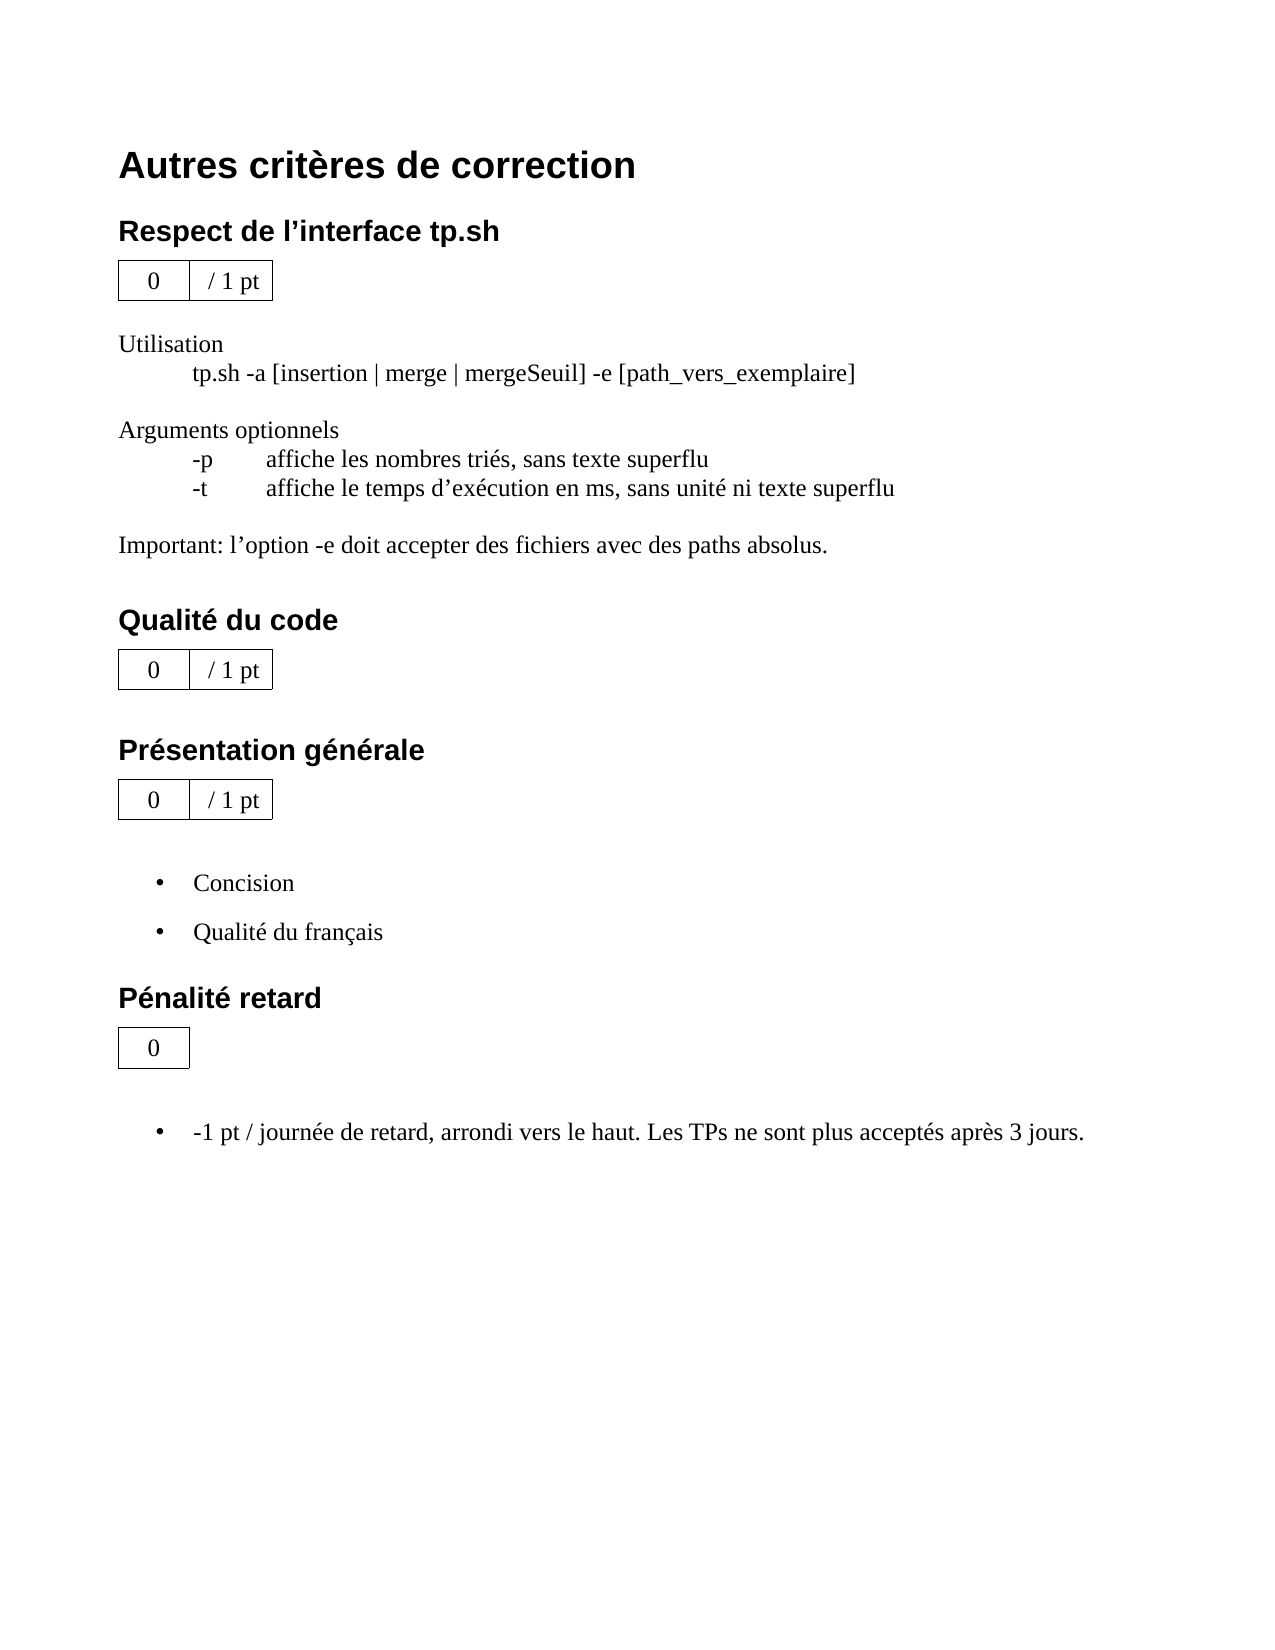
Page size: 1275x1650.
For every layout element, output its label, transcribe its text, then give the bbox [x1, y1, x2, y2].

subtitle Qualité du code [118, 603, 1157, 636]
table_header 0 [119, 1028, 189, 1068]
subtitle Pénalité retard [118, 981, 1157, 1015]
list -1 pt / journée de retard, arrondi vers le haut. Les TPs ne sont plus acceptés après 3 jours. [156, 1117, 1157, 1146]
list Concision [156, 868, 1157, 897]
table_header 0 [119, 780, 189, 819]
text Important: l’option -e doit accepter des fichiers avec des paths absolus. [118, 531, 1157, 559]
list Qualité du français [156, 917, 1157, 946]
text -p affiche les nombres triés, sans texte superflu [118, 444, 1157, 473]
table_header / 1 pt [190, 780, 272, 819]
table_header / 1 pt [190, 650, 272, 689]
subtitle Autres critères de correction [118, 143, 1157, 187]
text tp.sh -a [insertion | merge | mergeSeuil] -e [path_vers_exemplaire] [118, 358, 1157, 387]
subtitle Respect de l’interface tp.sh [118, 214, 1157, 248]
table_header / 1 pt [190, 261, 272, 300]
text Arguments optionnels [118, 416, 1157, 444]
subtitle Présentation générale [118, 733, 1157, 766]
table_header 0 [119, 650, 189, 689]
text Utilisation [118, 329, 1157, 358]
text -t affiche le temps d’exécution en ms, sans unité ni texte superflu [118, 473, 1157, 502]
table_header 0 [119, 261, 189, 300]
